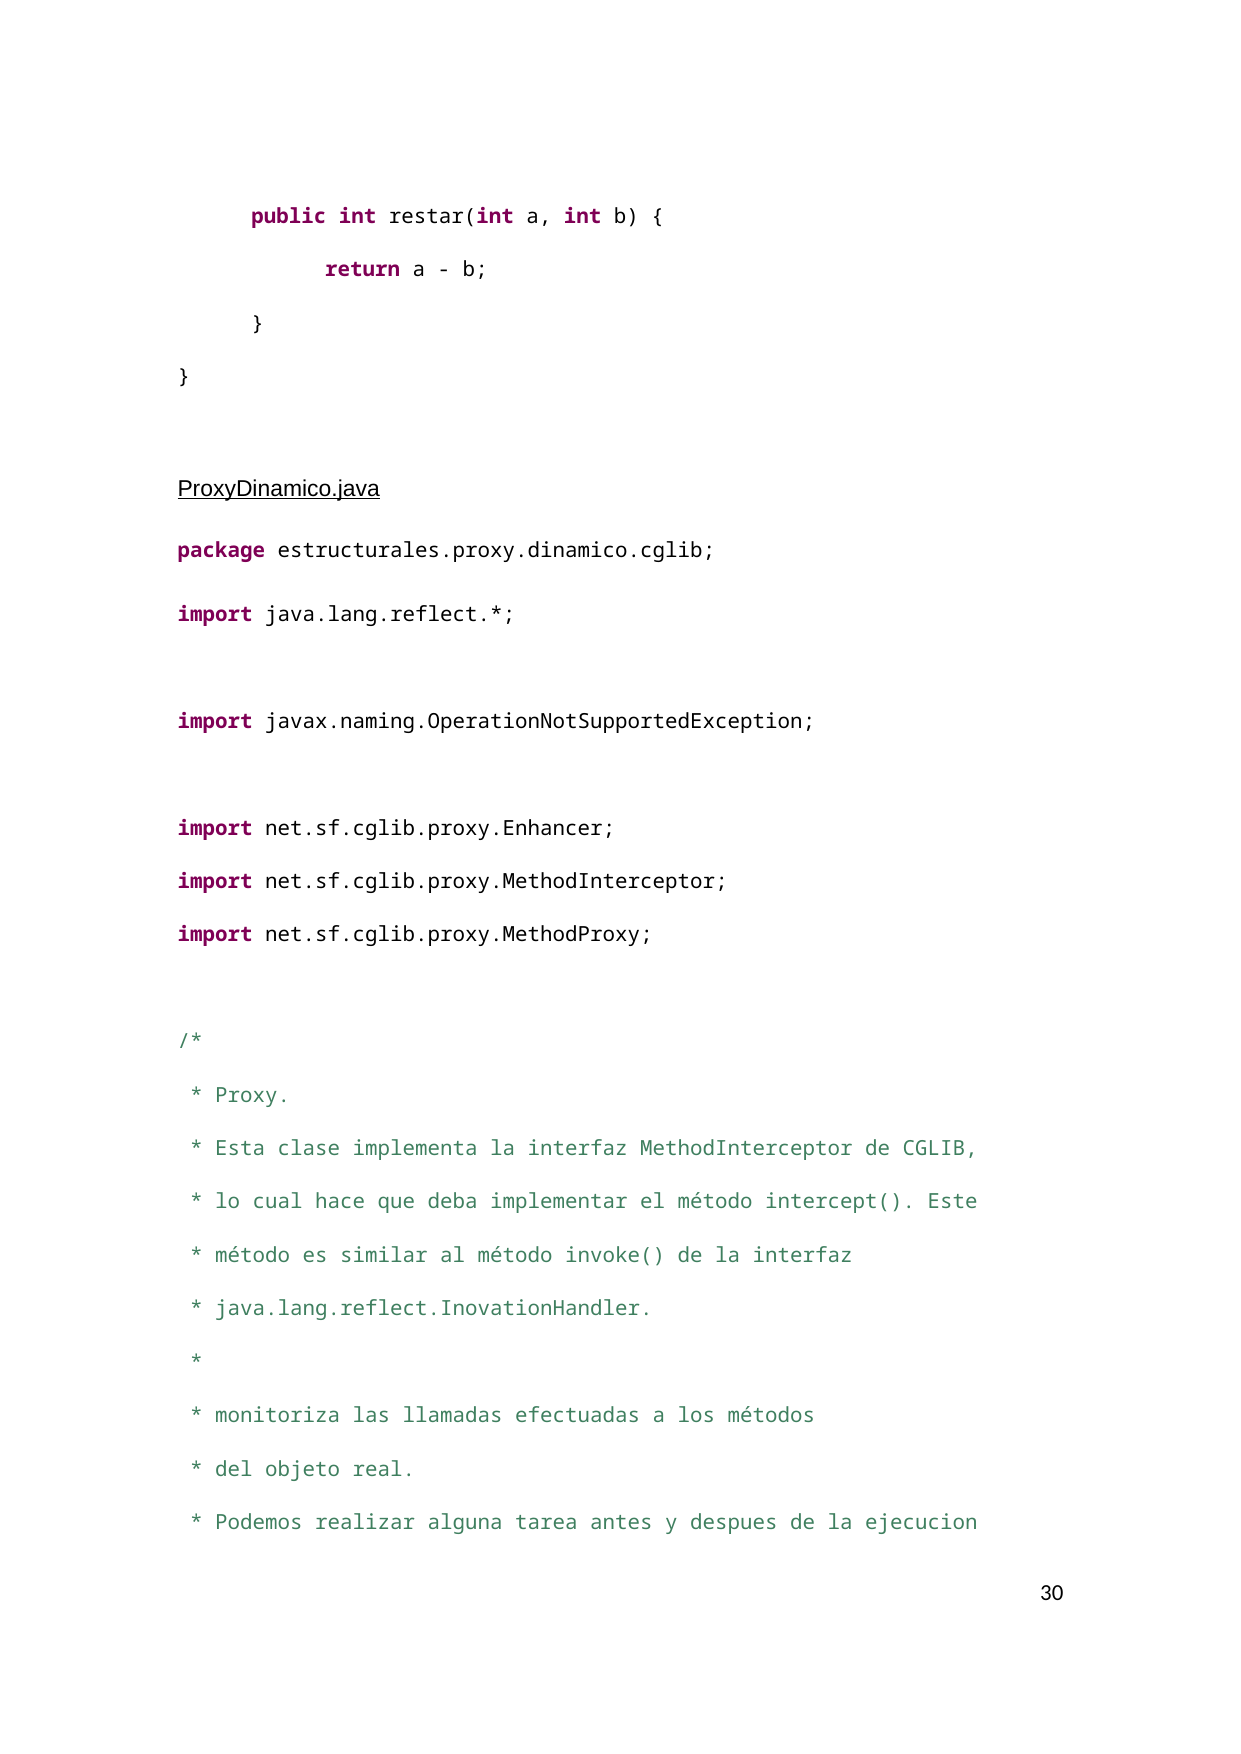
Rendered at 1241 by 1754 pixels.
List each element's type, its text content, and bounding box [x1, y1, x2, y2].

text * método es similar al método invoke() de la interfaz [177, 1240, 1063, 1268]
text * [177, 1347, 1063, 1375]
text * monitoriza las llamadas efectuadas a los métodos [177, 1400, 1063, 1429]
text * Esta clase implementa la interfaz MethodInterceptor de CGLIB, [177, 1133, 1063, 1162]
text * Proxy. [177, 1080, 1063, 1108]
text ProxyDinamico.java [177, 475, 1063, 501]
text * del objeto real. [177, 1454, 1063, 1482]
text * lo cual hace que deba implementar el método intercept(). Este [177, 1187, 1063, 1215]
text import java.lang.reflect.*; [177, 599, 1063, 627]
text return a - b; [177, 254, 1063, 283]
text import javax.naming.OperationNotSupportedException; [177, 706, 1063, 734]
text } [177, 361, 1063, 390]
text * Podemos realizar alguna tarea antes y despues de la ejecucion [177, 1507, 1063, 1536]
text import net.sf.cglib.proxy.MethodInterceptor; [177, 866, 1063, 894]
text } [177, 308, 1063, 336]
text * java.lang.reflect.InovationHandler. [177, 1293, 1063, 1322]
text import net.sf.cglib.proxy.Enhancer; [177, 813, 1063, 841]
text import net.sf.cglib.proxy.MethodProxy; [177, 919, 1063, 948]
text /* [177, 1026, 1063, 1055]
text package estructurales.proxy.dinamico.cglib; [177, 535, 1063, 564]
text public int restar(int a, int b) { [177, 201, 1063, 229]
